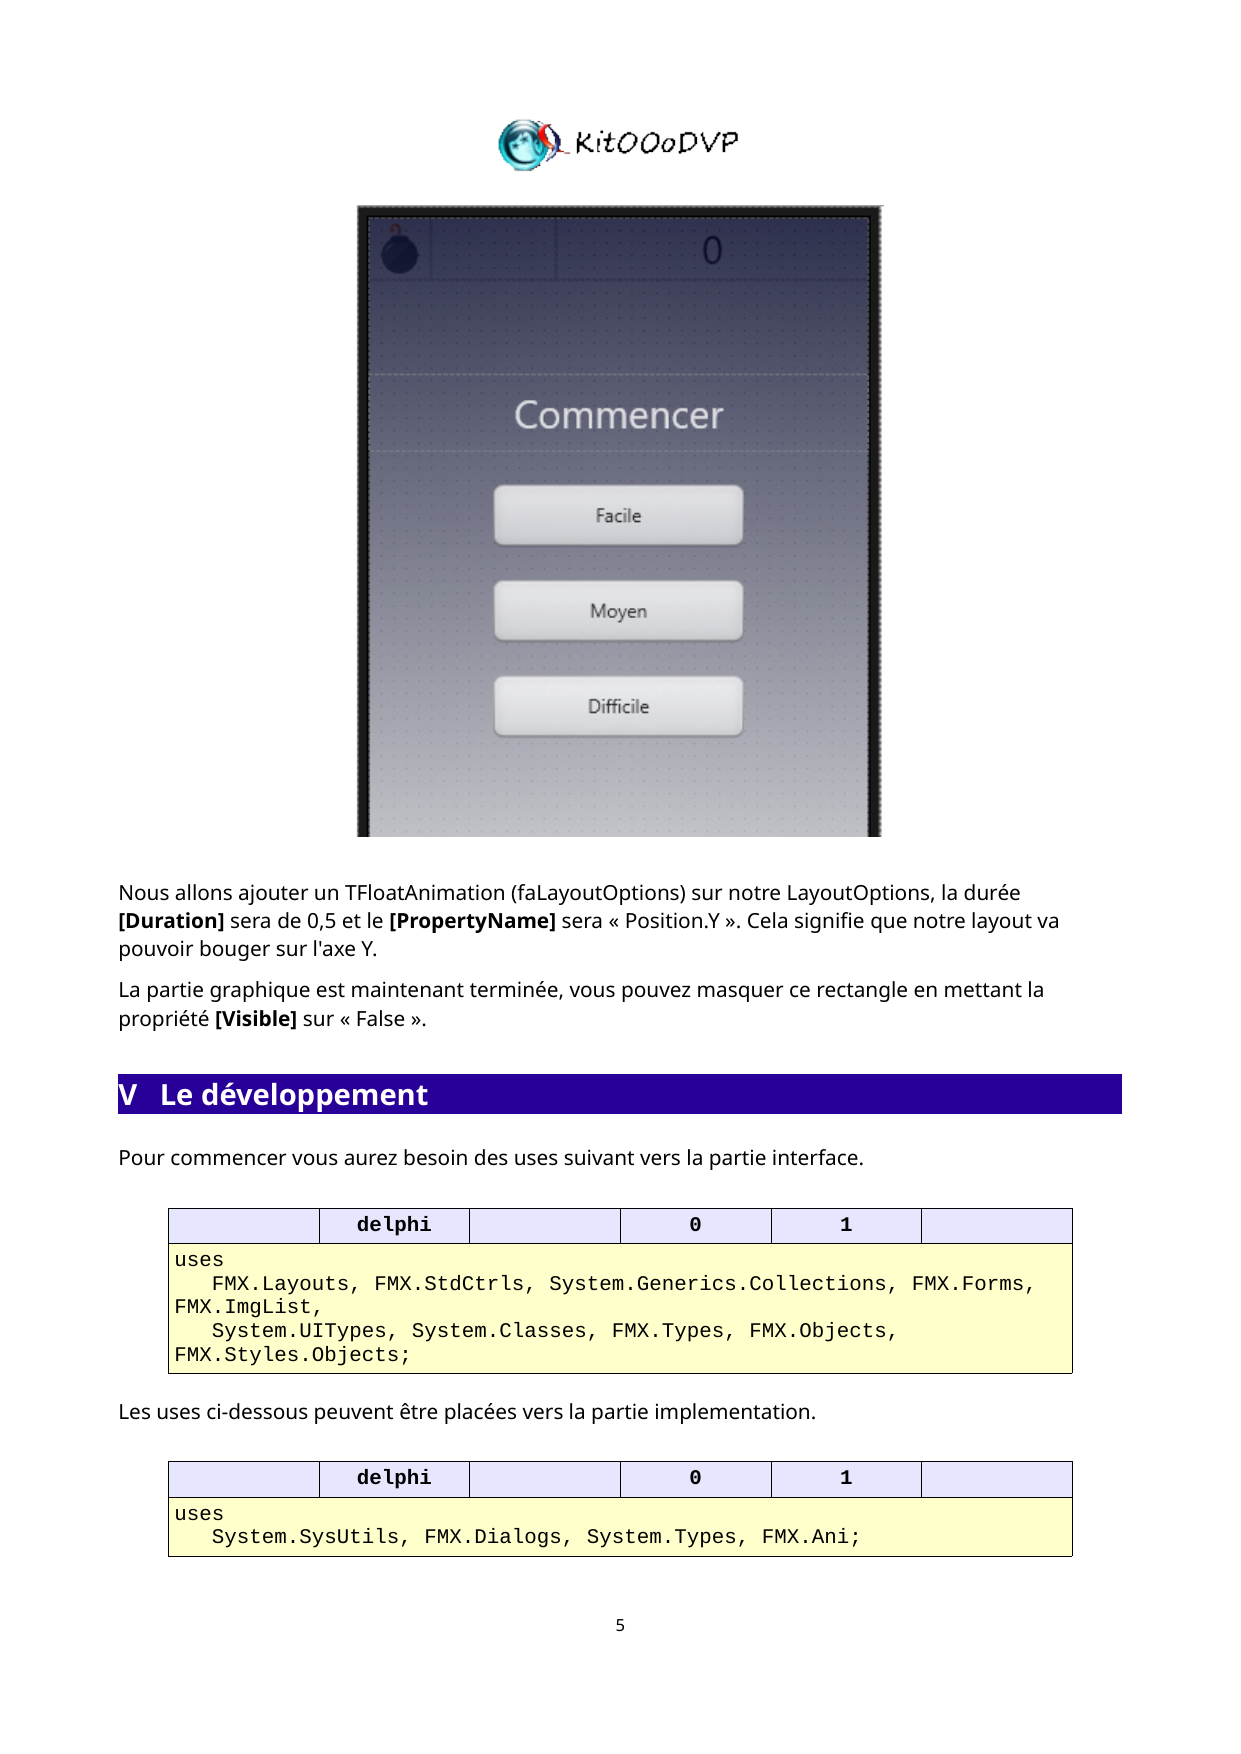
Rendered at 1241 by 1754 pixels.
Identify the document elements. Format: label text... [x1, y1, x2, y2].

table_header [169, 1462, 319, 1497]
table_header delphi [320, 1462, 469, 1497]
table_header [470, 1209, 620, 1243]
table_header [922, 1209, 1072, 1243]
text Les uses ci-dessous peuvent être placées vers la partie implementation. [118, 1397, 1122, 1425]
subtitle Le développement [118, 1074, 1122, 1114]
table_header [169, 1209, 319, 1243]
picture [497, 118, 743, 173]
table_header 1 [772, 1462, 921, 1497]
table_header [470, 1462, 620, 1497]
text Nous allons ajouter un TFloatAnimation (faLayoutOptions) sur notre LayoutOptions, la durée [Duration] sera de 0,5 et le [PropertyName] sera « Position.Y ». Cela signifie que notre layout va pouvoir bouger sur l'axe Y. [118, 878, 1122, 963]
table_header delphi [320, 1209, 469, 1243]
table_header 1 [772, 1209, 921, 1243]
table_cell uses System.SysUtils, FMX.Dialogs, System.Types, FMX.Ani; [169, 1498, 1072, 1556]
picture [356, 205, 885, 837]
table_cell uses FMX.Layouts, FMX.StdCtrls, System.Generics.Collections, FMX.Forms, FMX.ImgList, System.UITypes, System.Classes, FMX.Types, FMX.Objects, FMX.Styles.Objects; [169, 1244, 1072, 1373]
text La partie graphique est maintenant terminée, vous pouvez masquer ce rectangle en mettant la propriété [Visible] sur « False ». [118, 976, 1122, 1032]
text Pour commencer vous aurez besoin des uses suivant vers la partie interface. [118, 1143, 1122, 1172]
table_header 0 [621, 1209, 771, 1243]
table_header [922, 1462, 1072, 1497]
table_header 0 [621, 1462, 771, 1497]
